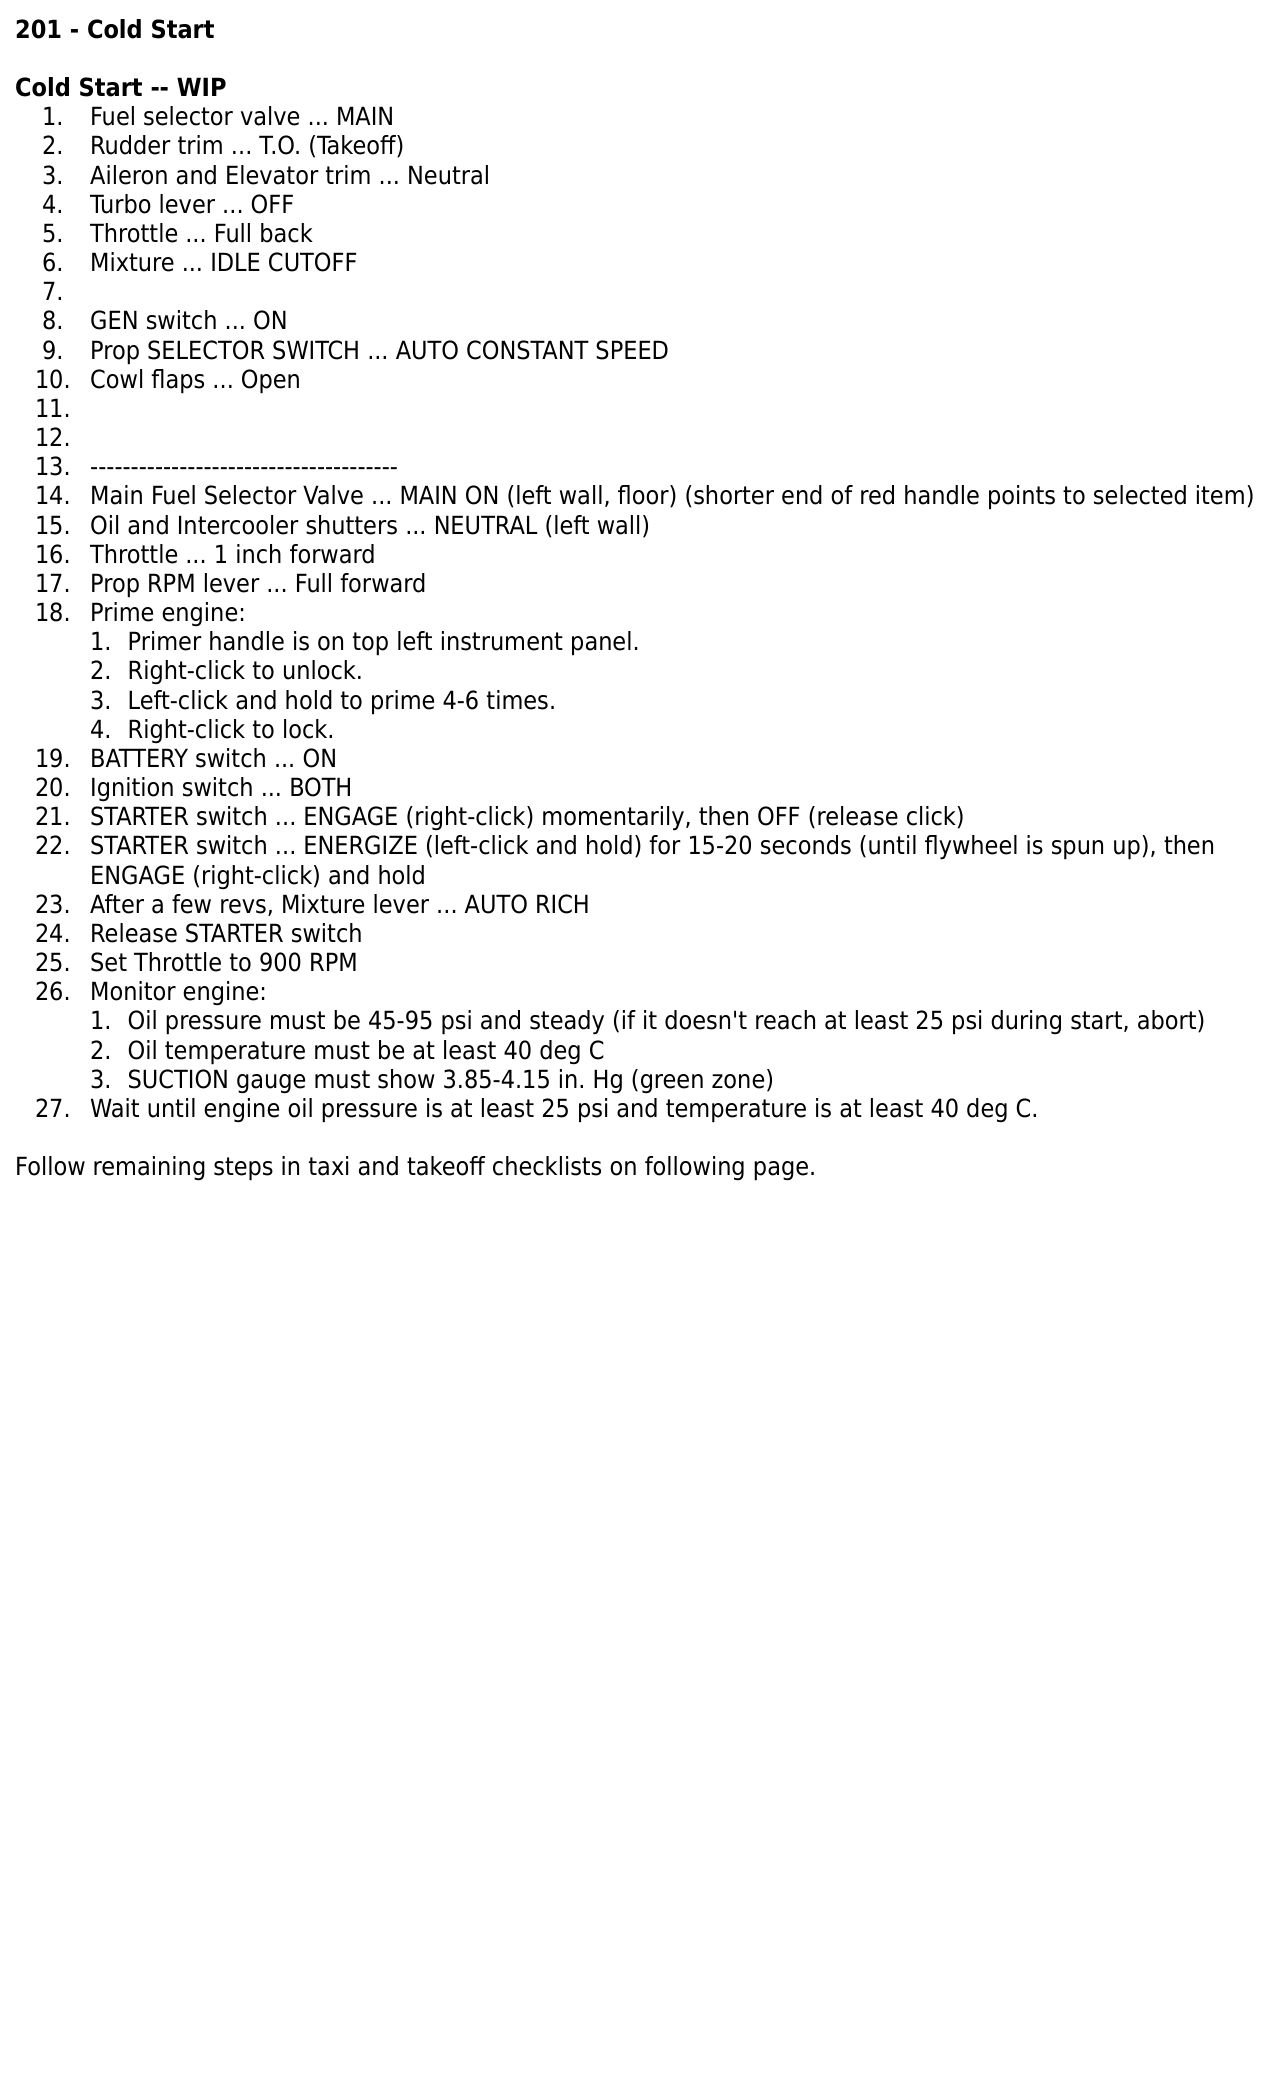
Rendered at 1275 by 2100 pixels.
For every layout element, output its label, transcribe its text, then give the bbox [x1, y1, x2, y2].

list Throttle ... 1 inch forward [52, 540, 1260, 569]
list Prop RPM lever ... Full forward [52, 569, 1260, 598]
text Follow remaining steps in taxi and takeoff checklists on following page. [15, 1152, 1260, 1182]
list Right-click to lock. [90, 715, 1260, 744]
list -------------------------------------- [52, 452, 1260, 482]
list SUCTION gauge must show 3.85-4.15 in. Hg (green zone) [90, 1065, 1260, 1094]
list Monitor engine: [52, 977, 1260, 1007]
text 201 - Cold Start [15, 15, 1260, 44]
list Wait until engine oil pressure is at least 25 psi and temperature is at least 40 deg C. [52, 1094, 1260, 1123]
list GEN switch ... ON [52, 307, 1260, 336]
list BATTERY switch ... ON [52, 744, 1260, 773]
list STARTER switch ... ENGAGE (right-click) momentarily, then OFF (release click) [52, 802, 1260, 832]
list Prime engine: [52, 598, 1260, 627]
list Right-click to unlock. [90, 657, 1260, 686]
list Throttle ... Full back [52, 219, 1260, 248]
list Turbo lever ... OFF [52, 190, 1260, 219]
list Primer handle is on top left instrument panel. [90, 627, 1260, 657]
list Mixture ... IDLE CUTOFF [52, 248, 1260, 277]
list Oil temperature must be at least 40 deg C [90, 1036, 1260, 1065]
text Cold Start -- WIP [15, 73, 1260, 102]
list Aileron and Elevator trim ... Neutral [52, 161, 1260, 190]
list Release STARTER switch [52, 919, 1260, 948]
list Cowl flaps ... Open [52, 365, 1260, 394]
list Ignition switch ... BOTH [52, 773, 1260, 802]
list Rudder trim ... T.O. (Takeoff) [52, 132, 1260, 161]
list Left-click and hold to prime 4-6 times. [90, 686, 1260, 715]
list Oil pressure must be 45-95 psi and steady (if it doesn't reach at least 25 psi during start, abort) [90, 1007, 1260, 1036]
list Fuel selector valve ... MAIN [52, 102, 1260, 132]
list Main Fuel Selector Valve ... MAIN ON (left wall, floor) (shorter end of red handle points to selected item) [52, 482, 1260, 511]
list Oil and Intercooler shutters ... NEUTRAL (left wall) [52, 511, 1260, 540]
list After a few revs, Mixture lever ... AUTO RICH [52, 890, 1260, 919]
list Set Throttle to 900 RPM [52, 948, 1260, 977]
list STARTER switch ... ENERGIZE (left-click and hold) for 15-20 seconds (until flywheel is spun up), then ENGAGE (right-click) and hold [52, 832, 1260, 890]
list Prop SELECTOR SWITCH ... AUTO CONSTANT SPEED [52, 336, 1260, 365]
